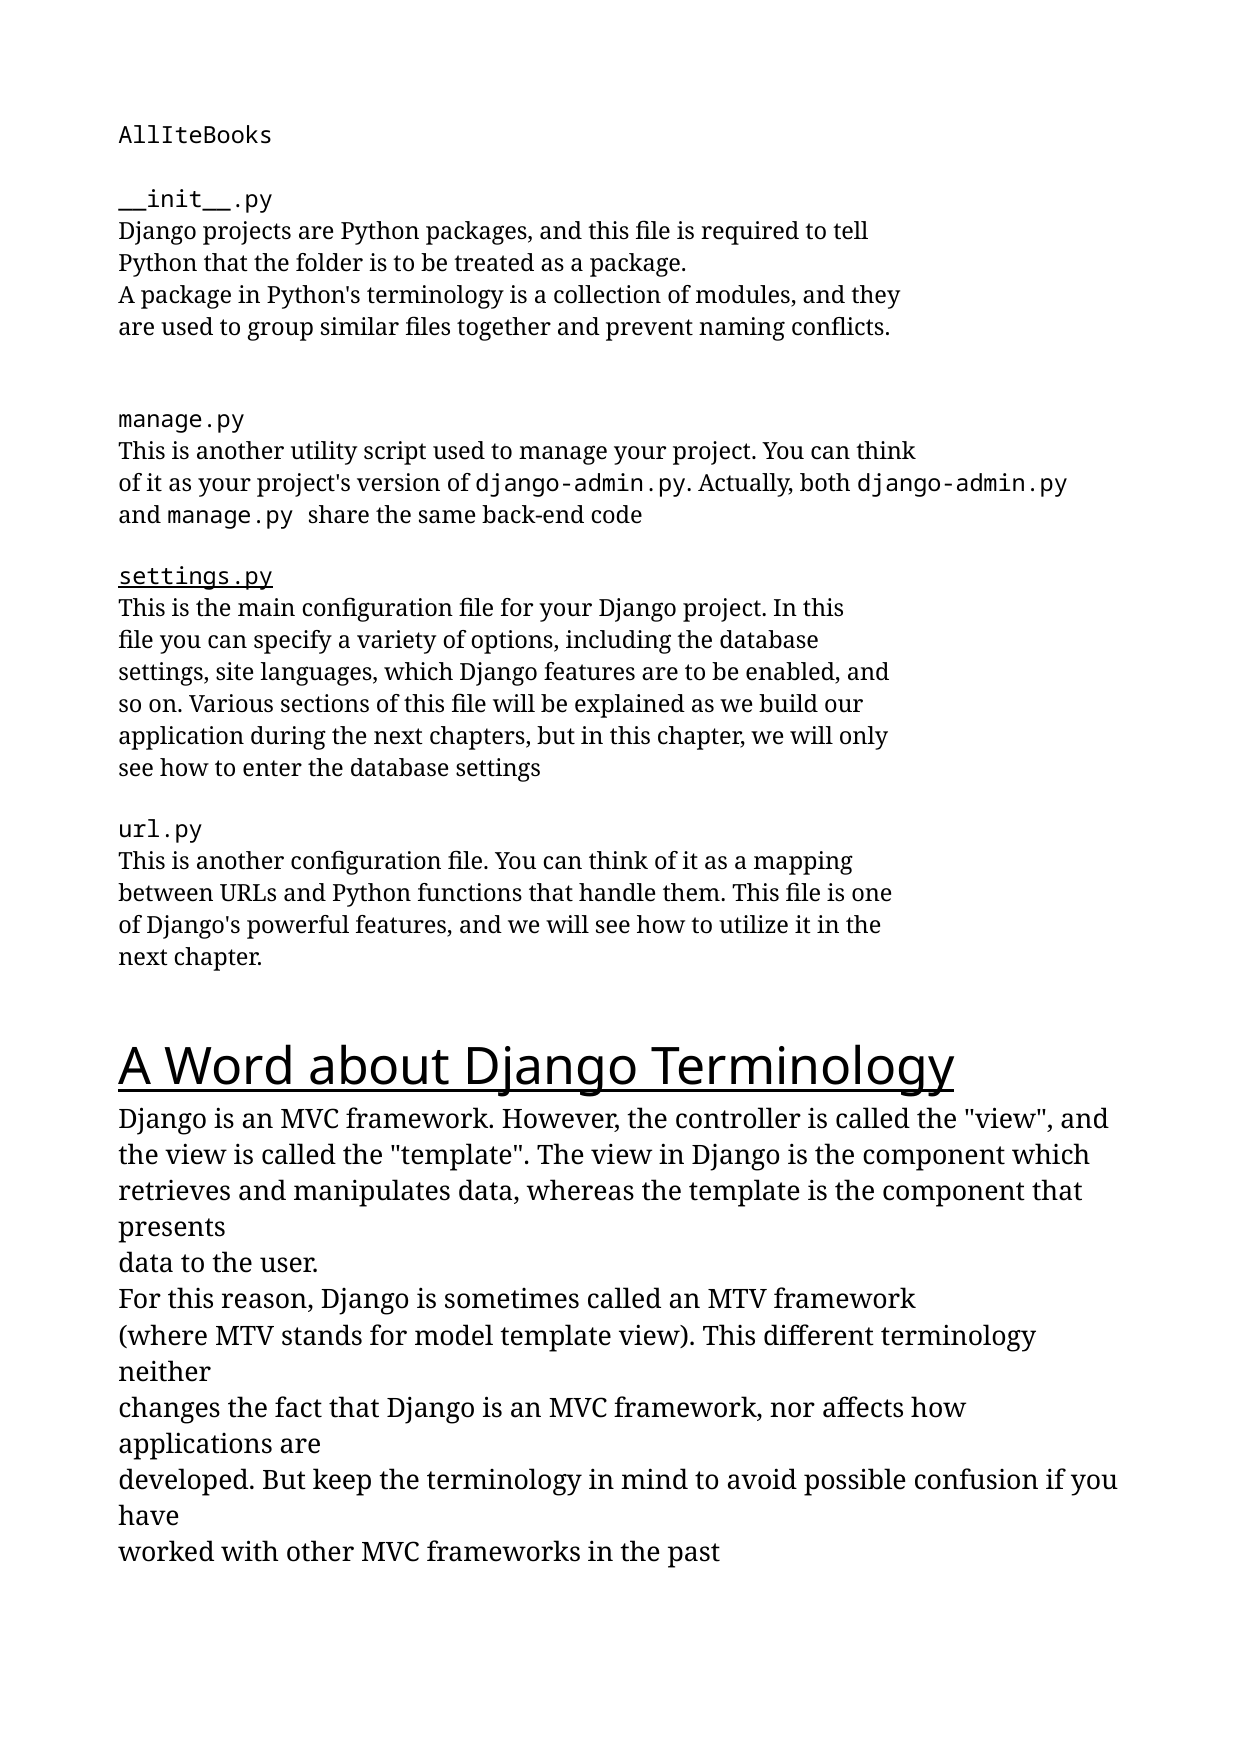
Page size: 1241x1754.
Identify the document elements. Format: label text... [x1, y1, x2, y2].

text settings.py [118, 559, 1122, 591]
text so on. Various sections of this file will be explained as we build our [118, 687, 1122, 719]
text settings, site languages, which Django features are to be enabled, and [118, 655, 1122, 687]
text __init__.py [118, 182, 1122, 214]
text This is another configuration file. You can think of it as a mapping [118, 844, 1122, 876]
text changes the fact that Django is an MVC framework, nor affects how applications are [118, 1389, 1122, 1461]
text Django projects are Python packages, and this file is required to tell [118, 214, 1122, 246]
text developed. But keep the terminology in mind to avoid possible confusion if you have [118, 1461, 1122, 1533]
text are used to group similar files together and prevent naming conflicts. [118, 310, 1122, 342]
text A package in Python's terminology is a collection of modules, and they [118, 278, 1122, 310]
text file you can specify a variety of options, including the database [118, 623, 1122, 655]
text Django is an MVC framework. However, the controller is called the "view", and [118, 1099, 1122, 1136]
text application during the next chapters, but in this chapter, we will only [118, 719, 1122, 751]
text This is another utility script used to manage your project. You can think [118, 435, 1122, 467]
text next chapter. [118, 940, 1122, 972]
text AllIteBooks [118, 118, 1122, 150]
text between URLs and Python functions that handle them. This file is one [118, 876, 1122, 908]
text the view is called the "template". The view in Django is the component which [118, 1136, 1122, 1172]
text see how to enter the database settings [118, 751, 1122, 783]
text of it as your project's version of django-admin.py. Actually, both django-admin.py and manage.py share the same back-end code [118, 467, 1122, 531]
text Python that the folder is to be treated as a package. [118, 246, 1122, 278]
text retrieves and manipulates data, whereas the template is the component that presents [118, 1172, 1122, 1244]
text worked with other MVC frameworks in the past [118, 1533, 1122, 1569]
text of Django's powerful features, and we will see how to utilize it in the [118, 908, 1122, 940]
text data to the user. [118, 1244, 1122, 1280]
text manage.py [118, 403, 1122, 435]
text For this reason, Django is sometimes called an MTV framework [118, 1280, 1122, 1316]
text A Word about Django Terminology [118, 1029, 1122, 1099]
text url.py [118, 812, 1122, 844]
text (where MTV stands for model template view). This different terminology neither [118, 1316, 1122, 1389]
text This is the main configuration file for your Django project. In this [118, 591, 1122, 623]
